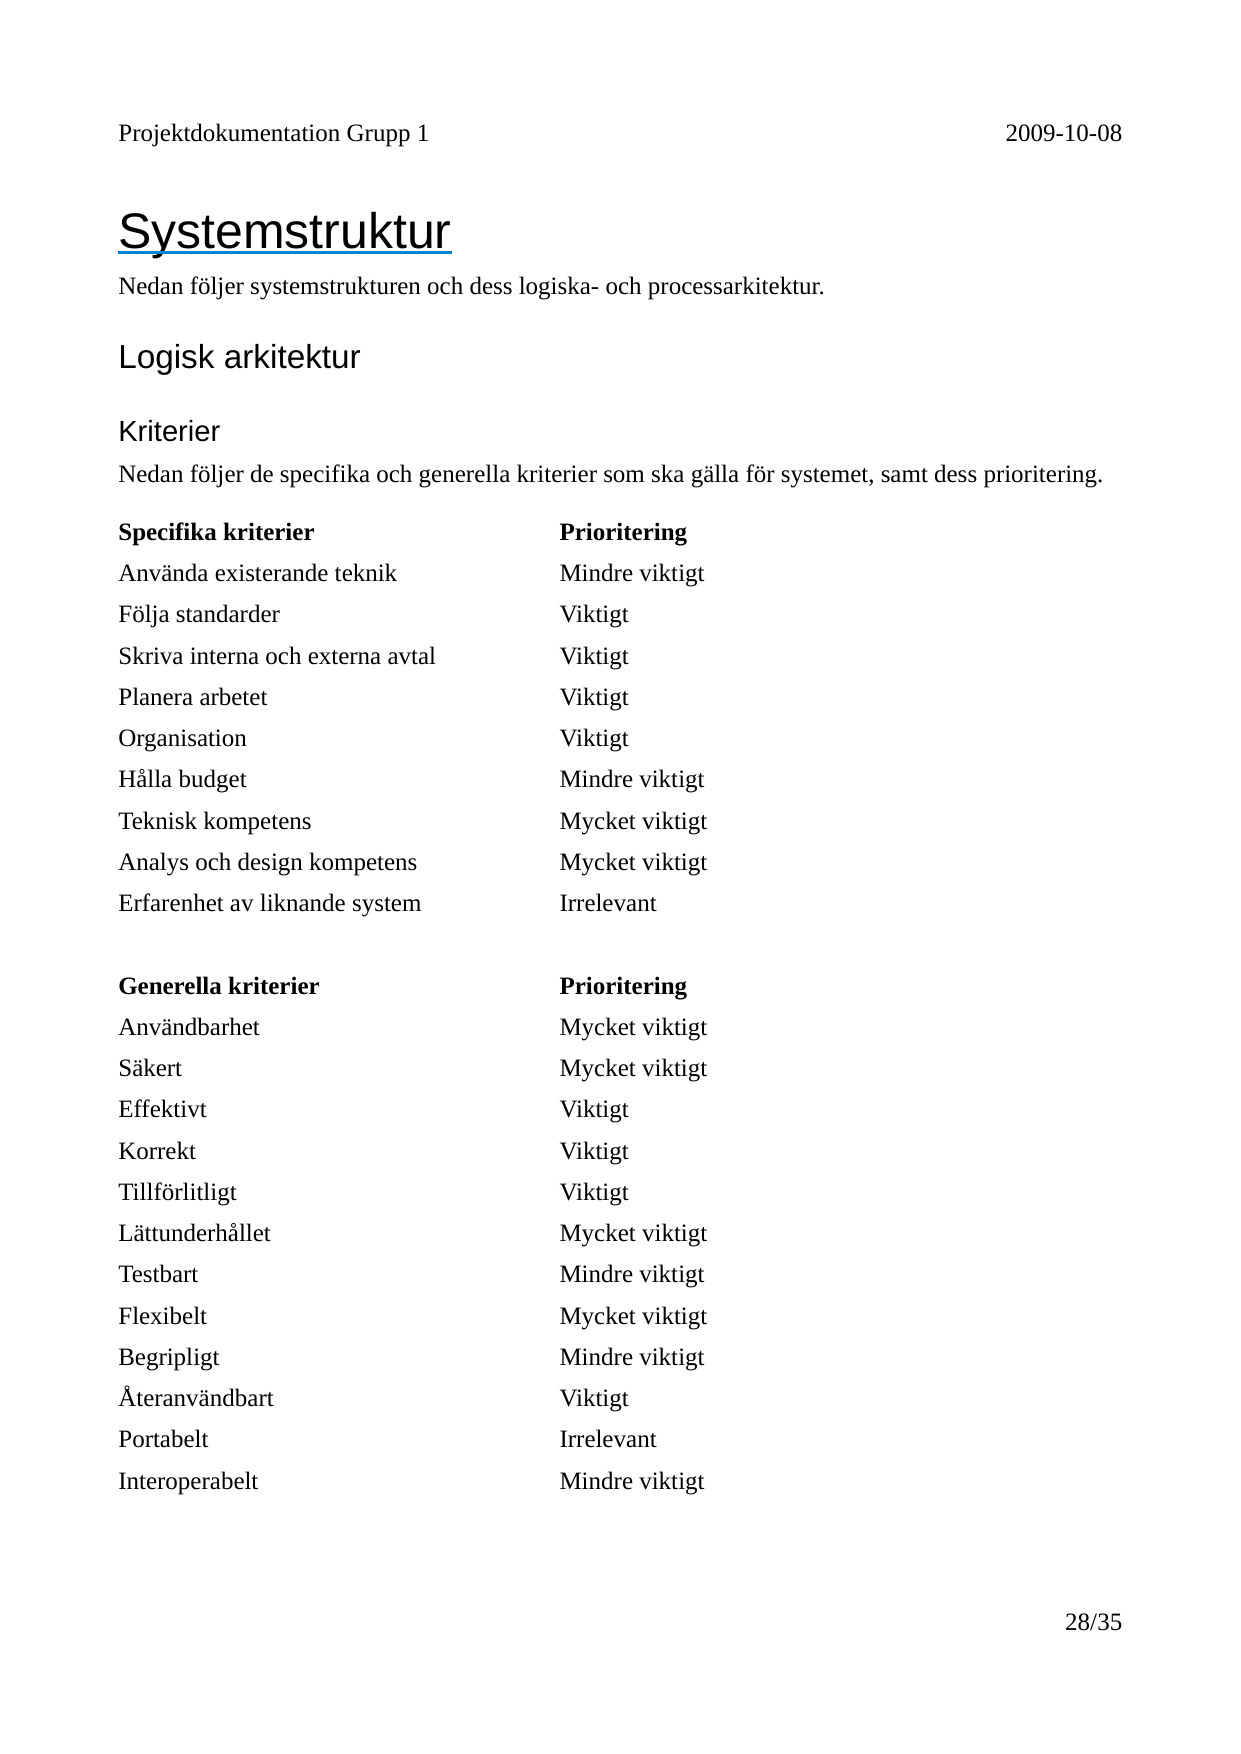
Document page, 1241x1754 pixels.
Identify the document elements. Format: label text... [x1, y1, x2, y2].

text Hålla budget Mindre viktigt [118, 764, 1122, 793]
text Nedan följer de specifika och generella kriterier som ska gälla för systemet, samt dess prioritering. [118, 459, 1122, 488]
text Effektivt Viktigt [118, 1094, 1122, 1123]
text Nedan följer systemstrukturen och dess logiska- och processarkitektur. [118, 271, 1122, 300]
text Testbart Mindre viktigt [118, 1259, 1122, 1288]
text Analys och design kompetens Mycket viktigt [118, 847, 1122, 876]
text Interoperabelt Mindre viktigt [118, 1466, 1122, 1494]
text Begripligt Mindre viktigt [118, 1342, 1122, 1371]
text Erfarenhet av liknande system Irrelevant [118, 888, 1122, 917]
text Använda existerande teknik Mindre viktigt [118, 558, 1122, 587]
text Tillförlitligt Viktigt [118, 1177, 1122, 1206]
text Återanvändbart Viktigt [118, 1383, 1122, 1412]
text Korrekt Viktigt [118, 1136, 1122, 1164]
text Flexibelt Mycket viktigt [118, 1301, 1122, 1329]
subtitle Systemstruktur [118, 201, 1122, 259]
text Användbarhet Mycket viktigt [118, 1012, 1122, 1041]
text Generella kriterier Prioritering [118, 971, 1122, 999]
text Portabelt Irrelevant [118, 1424, 1122, 1453]
text Lättunderhållet Mycket viktigt [118, 1218, 1122, 1247]
text Skriva interna och externa avtal Viktigt [118, 641, 1122, 669]
subtitle Logisk arkitektur [118, 338, 1122, 376]
subtitle Kriterier [118, 413, 1122, 447]
text Teknisk kompetens Mycket viktigt [118, 806, 1122, 834]
text Specifika kriterier Prioritering [118, 517, 1122, 546]
text Säkert Mycket viktigt [118, 1053, 1122, 1082]
text Organisation Viktigt [118, 723, 1122, 752]
text Följa standarder Viktigt [118, 599, 1122, 628]
text Planera arbetet Viktigt [118, 682, 1122, 711]
